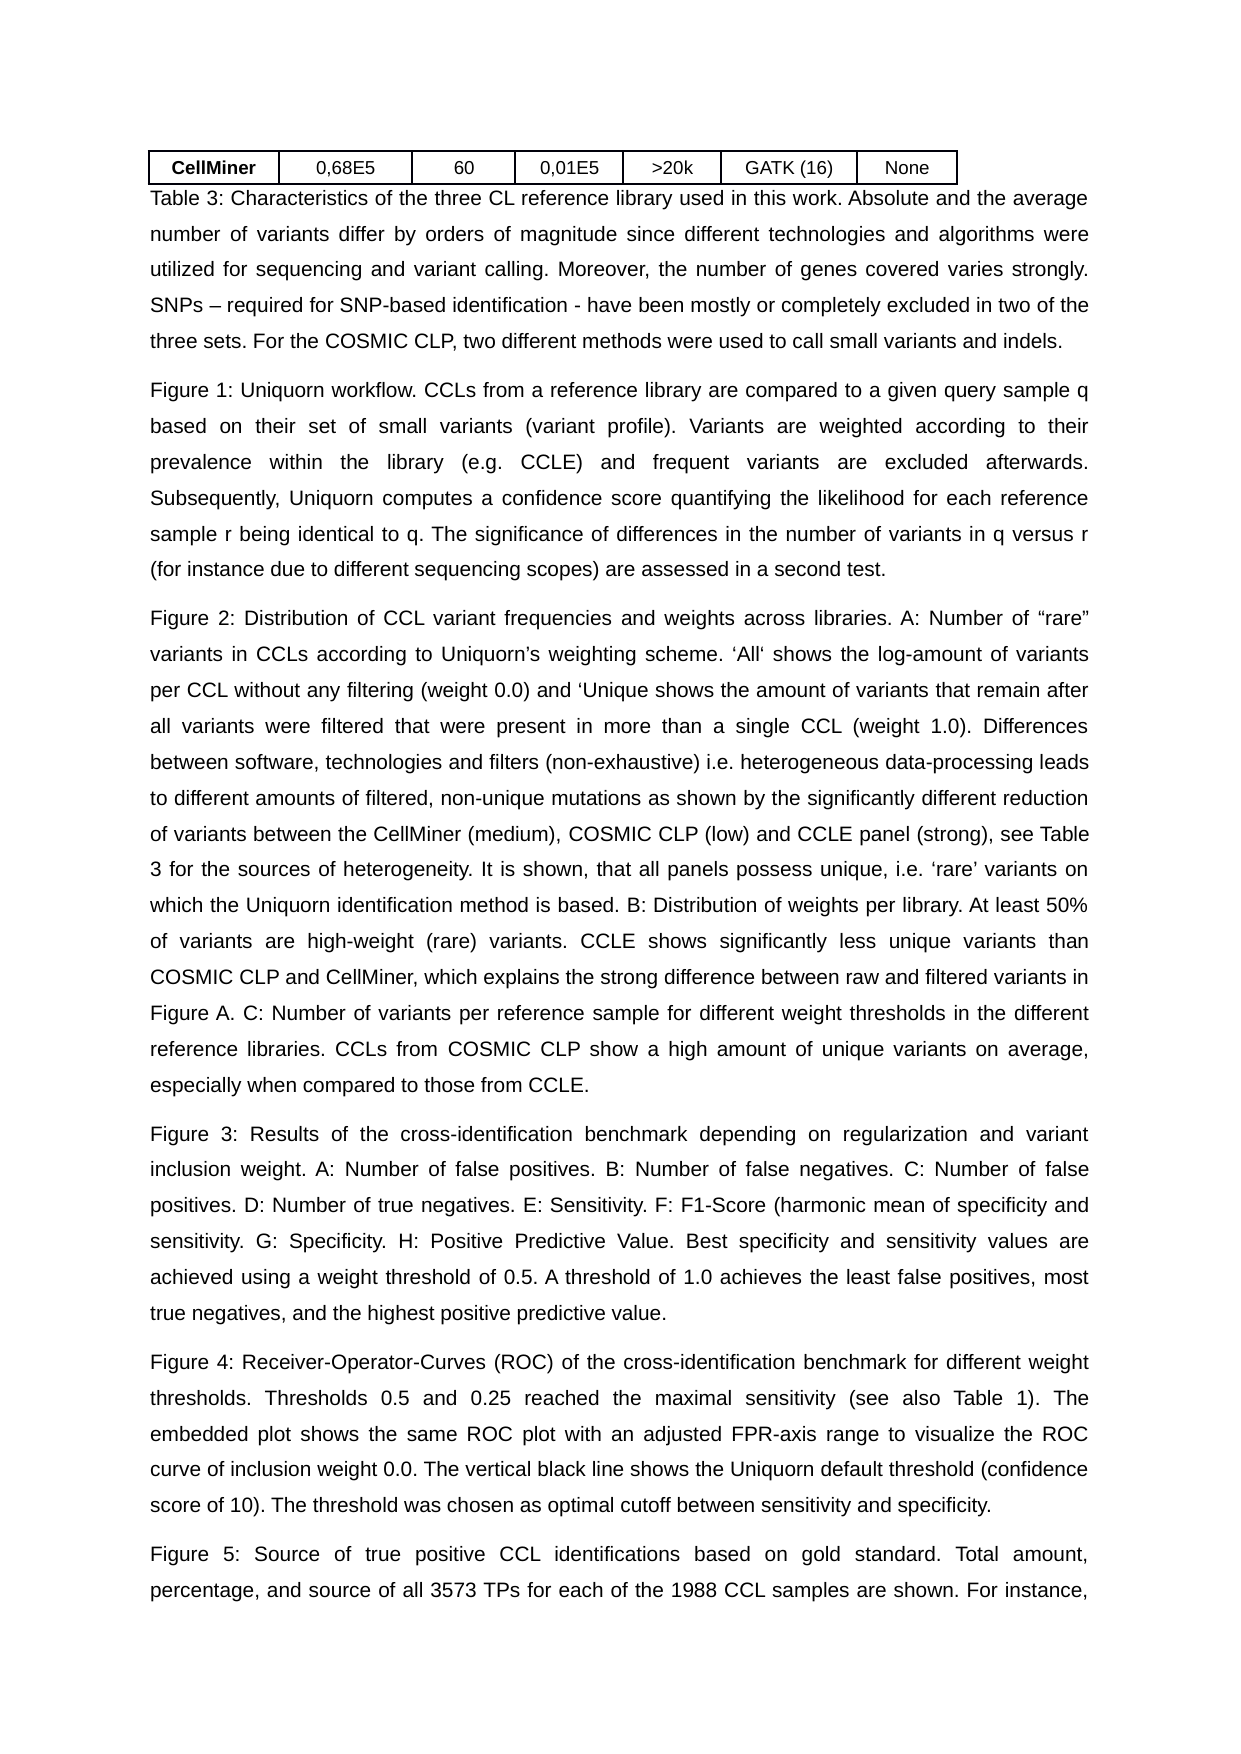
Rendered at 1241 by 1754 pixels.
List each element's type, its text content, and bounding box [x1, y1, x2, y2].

text Figure 2: Distribution of CCL variant frequencies and weights across libraries. A: Number of “rare” variants in CCLs according to Uniquorn’s weighting scheme. ‘All‘ shows the log-amount of variants per CCL without any filtering (weight 0.0) and ‘Unique shows the amount of variants that remain after all variants were filtered that were present in more than a single CCL (weight 1.0). Differences between software, technologies and filters (non-exhaustive) i.e. heterogeneous data-processing leads to different amounts of filtered, non-unique mutations as shown by the significantly different reduction of variants between the CellMiner (medium), COSMIC CLP (low) and CCLE panel (strong), see Table 3 for the sources of heterogeneity. It is shown, that all panels possess unique, i.e. ‘rare’ variants on which the Uniquorn identification method is based. B: Distribution of weights per library. At least 50% of variants are high-weight (rare) variants. CCLE shows significantly less unique variants than COSMIC CLP and CellMiner, which explains the strong difference between raw and filtered variants in Figure A. C: Number of variants per reference sample for different weight thresholds in the different reference libraries. CCLs from COSMIC CLP show a high amount of unique variants on average, especially when compared to those from CCLE. [150, 606, 1090, 1097]
text Figure 5: Source of true positive CCL identifications based on gold standard. Total amount, percentage, and source of all 3573 TPs for each of the 1988 CCL samples are shown. For instance, [150, 1542, 1090, 1602]
text Figure 4: Receiver-Operator-Curves (ROC) of the cross-identification benchmark for different weight thresholds. Thresholds 0.5 and 0.25 reached the maximal sensitivity (see also Table 1). The embedded plot shows the same ROC plot with an adjusted FPR-axis range to visualize the ROC curve of inclusion weight 0.0. The vertical black line shows the Uniquorn default threshold (confidence score of 10). The threshold was chosen as optimal cutoff between sensitivity and specificity. [150, 1349, 1090, 1517]
table_cell 60 [413, 152, 514, 183]
table_cell None [858, 152, 956, 183]
text Figure 1: Uniquorn workflow. CCLs from a reference library are compared to a given query sample q based on their set of small variants (variant profile). Variants are weighted according to their prevalence within the library (e.g. CCLE) and frequent variants are excluded afterwards. Subsequently, Uniquorn computes a confidence score quantifying the likelihood for each reference sample r being identical to q. The significance of differences in the number of variants in q versus r (for instance due to different sequencing scopes) are assessed in a second test. [150, 378, 1090, 581]
table_cell CellMiner [150, 152, 278, 183]
text Table 3: Characteristics of the three CL reference library used in this work. Absolute and the average number of variants differ by orders of magnitude since different technologies and algorithms were utilized for sequencing and variant calling. Moreover, the number of genes covered varies strongly. SNPs – required for SNP-based identification - have been mostly or completely excluded in two of the three sets. For the COSMIC CLP, two different methods were used to call small variants and indels. [150, 185, 1090, 353]
table_cell >20k [624, 152, 720, 183]
text Figure 3: Results of the cross-identification benchmark depending on regularization and variant inclusion weight. A: Number of false positives. B: Number of false negatives. C: Number of false positives. D: Number of true negatives. E: Sensitivity. F: F1-Score (harmonic mean of specificity and sensitivity. G: Specificity. H: Positive Predictive Value. Best specificity and sensitivity values are achieved using a weight threshold of 0.5. A threshold of 1.0 achieves the least false positives, most true negatives, and the highest positive predictive value. [150, 1121, 1090, 1325]
table_cell 0,68E5 [280, 152, 411, 183]
table_cell 0,01E5 [516, 152, 622, 183]
table_cell GATK (16) [722, 152, 856, 183]
